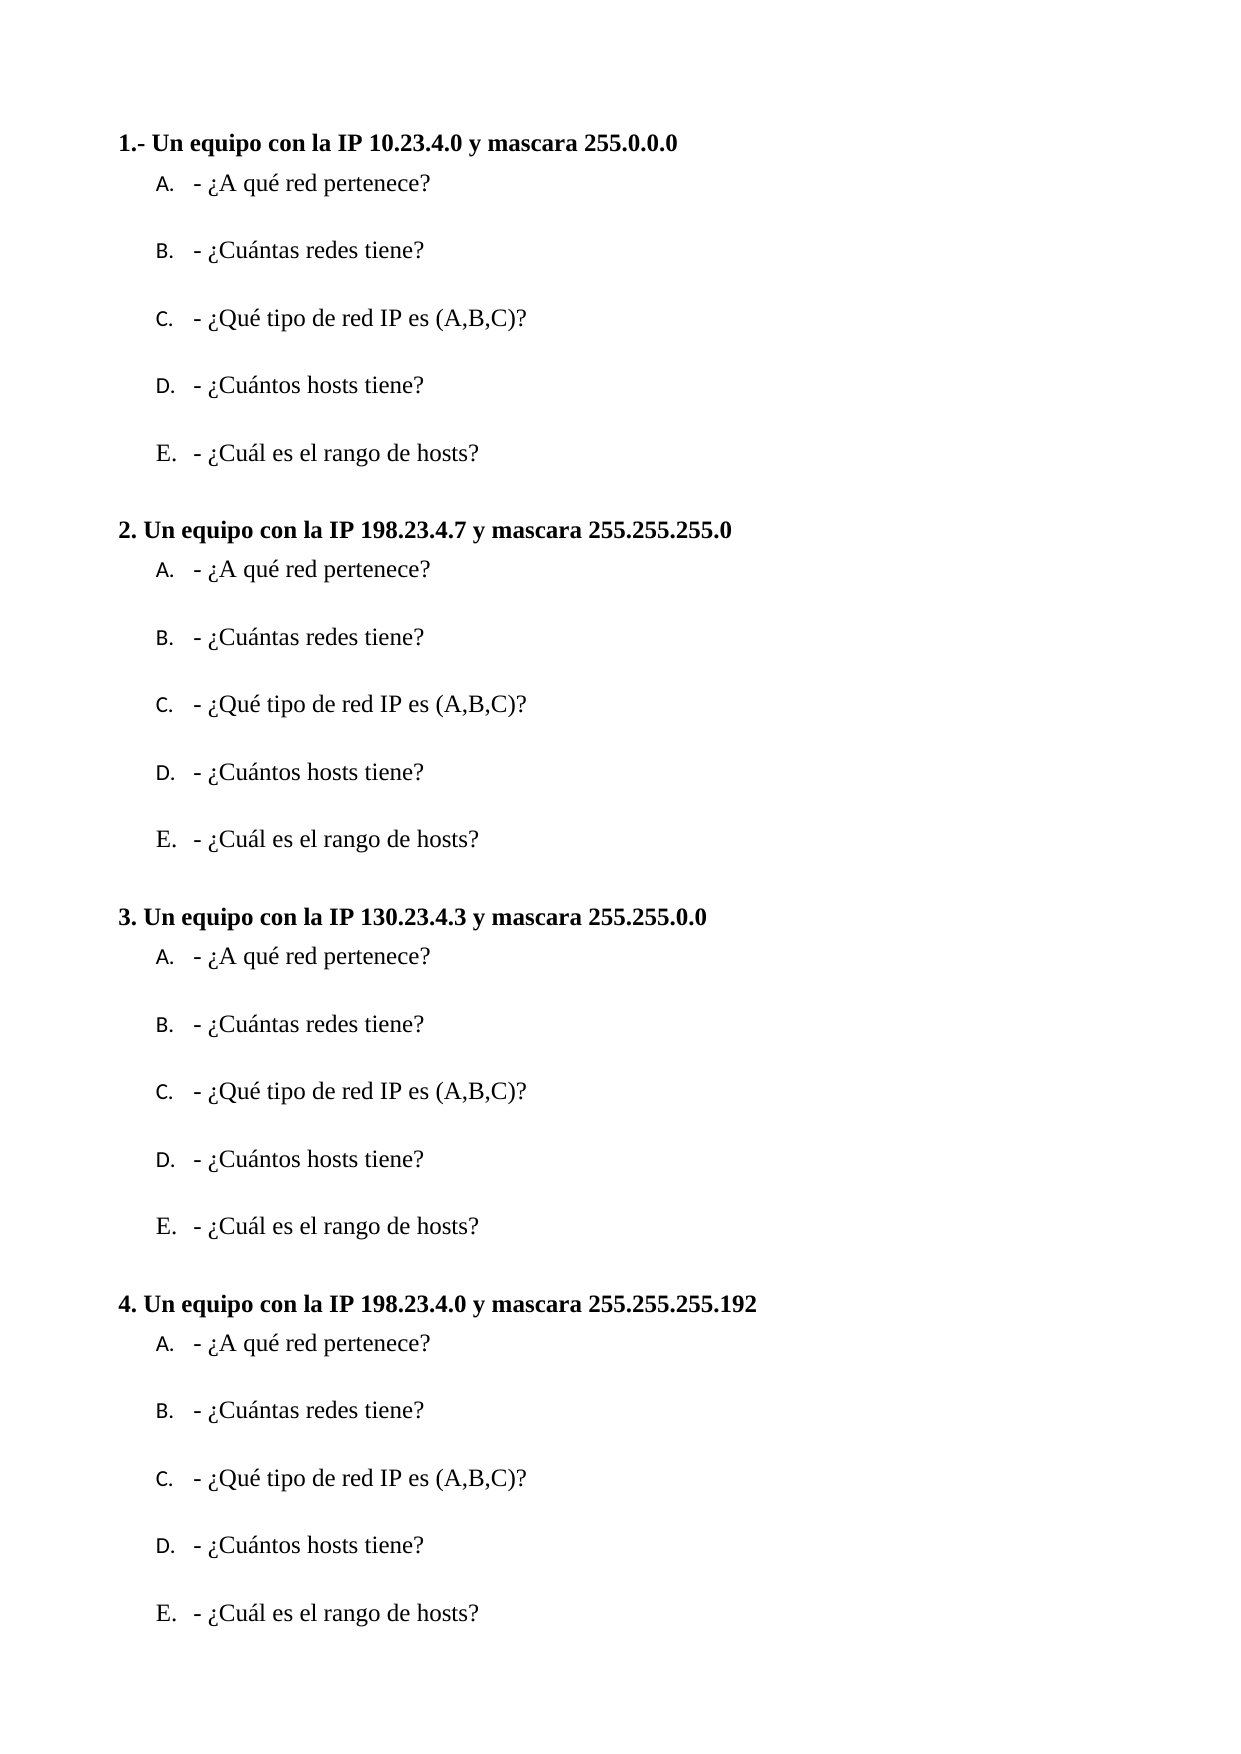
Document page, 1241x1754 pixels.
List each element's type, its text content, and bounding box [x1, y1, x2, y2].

list - ¿A qué red pertenece? [156, 168, 1122, 225]
list - ¿Cuántas redes tiene? [156, 622, 1122, 679]
list - ¿Cuál es el rango de hosts? [156, 438, 1122, 466]
list - ¿Cuántos hosts tiene? [156, 370, 1122, 427]
list - ¿Qué tipo de red IP es (A,B,C)? [156, 1076, 1122, 1133]
list - ¿Qué tipo de red IP es (A,B,C)? [156, 1463, 1122, 1520]
text 3. Un equipo con la IP 130.23.4.3 y mascara 255.255.0.0 [118, 902, 1122, 931]
list - ¿Cuántos hosts tiene? [156, 1531, 1122, 1588]
list - ¿Cuál es el rango de hosts? [156, 1598, 1122, 1627]
text 1.- Un equipo con la IP 10.23.4.0 y mascara 255.0.0.0 [118, 128, 1122, 157]
list - ¿Cuántas redes tiene? [156, 1009, 1122, 1066]
text 2. Un equipo con la IP 198.23.4.7 y mascara 255.255.255.0 [118, 515, 1122, 544]
list - ¿Cuántos hosts tiene? [156, 757, 1122, 814]
list - ¿Cuántos hosts tiene? [156, 1144, 1122, 1201]
list - ¿Qué tipo de red IP es (A,B,C)? [156, 689, 1122, 747]
list - ¿Cuál es el rango de hosts? [156, 1211, 1122, 1240]
list - ¿Cuántas redes tiene? [156, 1396, 1122, 1453]
list - ¿A qué red pertenece? [156, 554, 1122, 612]
text 4. Un equipo con la IP 198.23.4.0 y mascara 255.255.255.192 [118, 1289, 1122, 1318]
list - ¿Cuántas redes tiene? [156, 235, 1122, 292]
list - ¿A qué red pertenece? [156, 941, 1122, 998]
list - ¿A qué red pertenece? [156, 1328, 1122, 1385]
list - ¿Qué tipo de red IP es (A,B,C)? [156, 303, 1122, 360]
list - ¿Cuál es el rango de hosts? [156, 824, 1122, 853]
